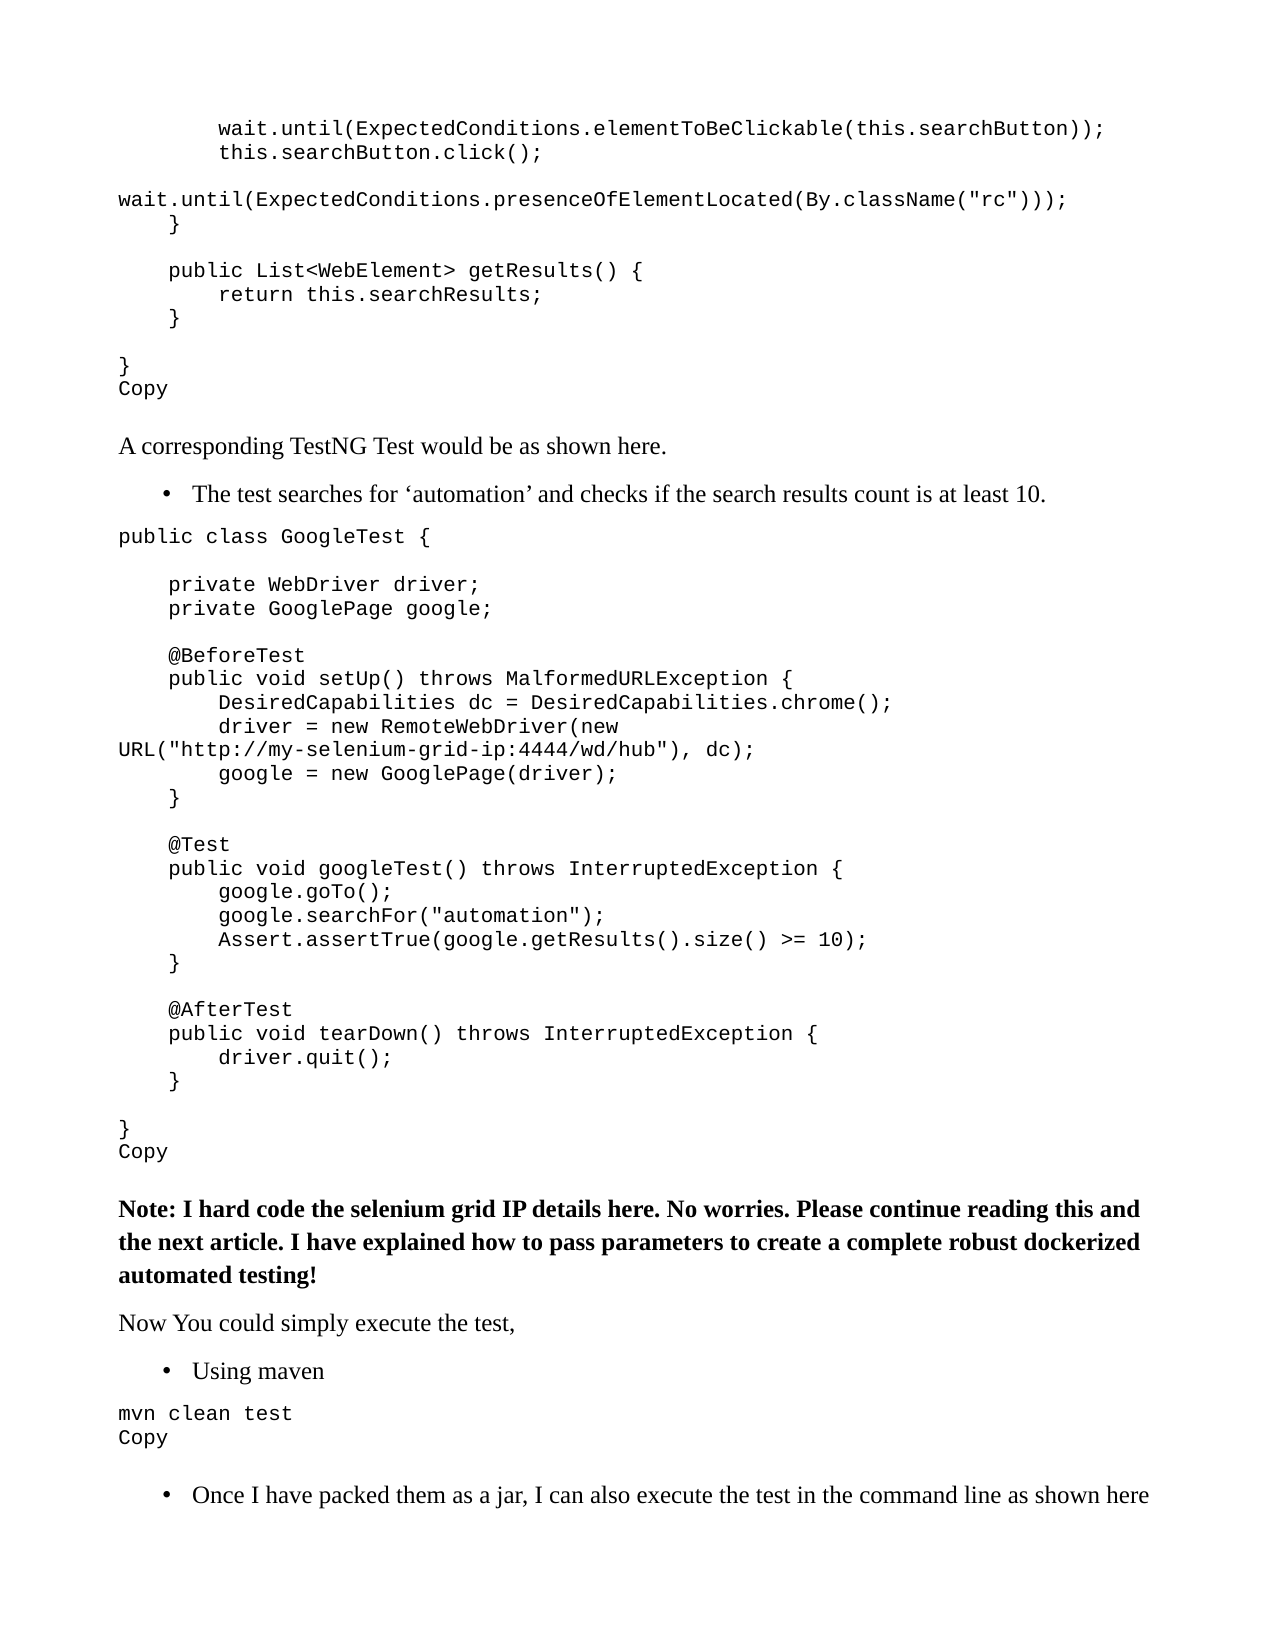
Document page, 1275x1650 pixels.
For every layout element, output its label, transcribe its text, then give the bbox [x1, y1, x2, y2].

text public List<WebElement> getResults() { [118, 260, 1157, 284]
text @Test [118, 834, 1157, 858]
text public class GoogleTest { [118, 527, 1157, 550]
text driver.quit(); [118, 1047, 1157, 1070]
text public void tearDown() throws InterruptedException { [118, 1023, 1157, 1047]
text } [118, 354, 1157, 378]
text this.searchButton.click(); [118, 142, 1157, 165]
list Once I have packed them as a jar, I can also execute the test in the command line as shown here [162, 1480, 1157, 1509]
text google = new GooglePage(driver); [118, 763, 1157, 787]
text Copy [118, 1427, 1157, 1451]
text } [118, 213, 1157, 236]
text Assert.assertTrue(google.getResults().size() >= 10); [118, 928, 1157, 952]
text google.searchFor("automation"); [118, 905, 1157, 928]
list Using maven [162, 1356, 1157, 1384]
text private GooglePage google; [118, 597, 1157, 621]
text Copy [118, 1141, 1157, 1165]
list The test searches for ‘automation’ and checks if the search results count is at least 10. [162, 479, 1157, 508]
text } [118, 787, 1157, 810]
text } [118, 1118, 1157, 1141]
text driver = new RemoteWebDriver(new URL("http://my-selenium-grid-ip:4444/wd/hub"), dc); [118, 716, 1157, 763]
text google.goTo(); [118, 881, 1157, 905]
text A corresponding TestNG Test would be as shown here. [118, 431, 1157, 460]
text wait.until(ExpectedConditions.elementToBeClickable(this.searchButton)); [118, 118, 1157, 142]
text @AfterTest [118, 999, 1157, 1023]
text return this.searchResults; [118, 284, 1157, 307]
text Note: I hard code the selenium grid IP details here. No worries. Please continue reading this and the next article. I have explained how to pass parameters to create a complete robust dockerized automated testing! [118, 1194, 1157, 1289]
text public void setUp() throws MalformedURLException { [118, 668, 1157, 692]
text wait.until(ExpectedConditions.presenceOfElementLocated(By.className("rc"))); [118, 165, 1157, 213]
text } [118, 952, 1157, 976]
text private WebDriver driver; [118, 574, 1157, 597]
text Copy [118, 378, 1157, 402]
text public void googleTest() throws InterruptedException { [118, 858, 1157, 881]
text Now You could simply execute the test, [118, 1308, 1157, 1337]
text DesiredCapabilities dc = DesiredCapabilities.chrome(); [118, 692, 1157, 716]
text mvn clean test [118, 1403, 1157, 1427]
text @BeforeTest [118, 645, 1157, 668]
text } [118, 307, 1157, 331]
text } [118, 1070, 1157, 1094]
